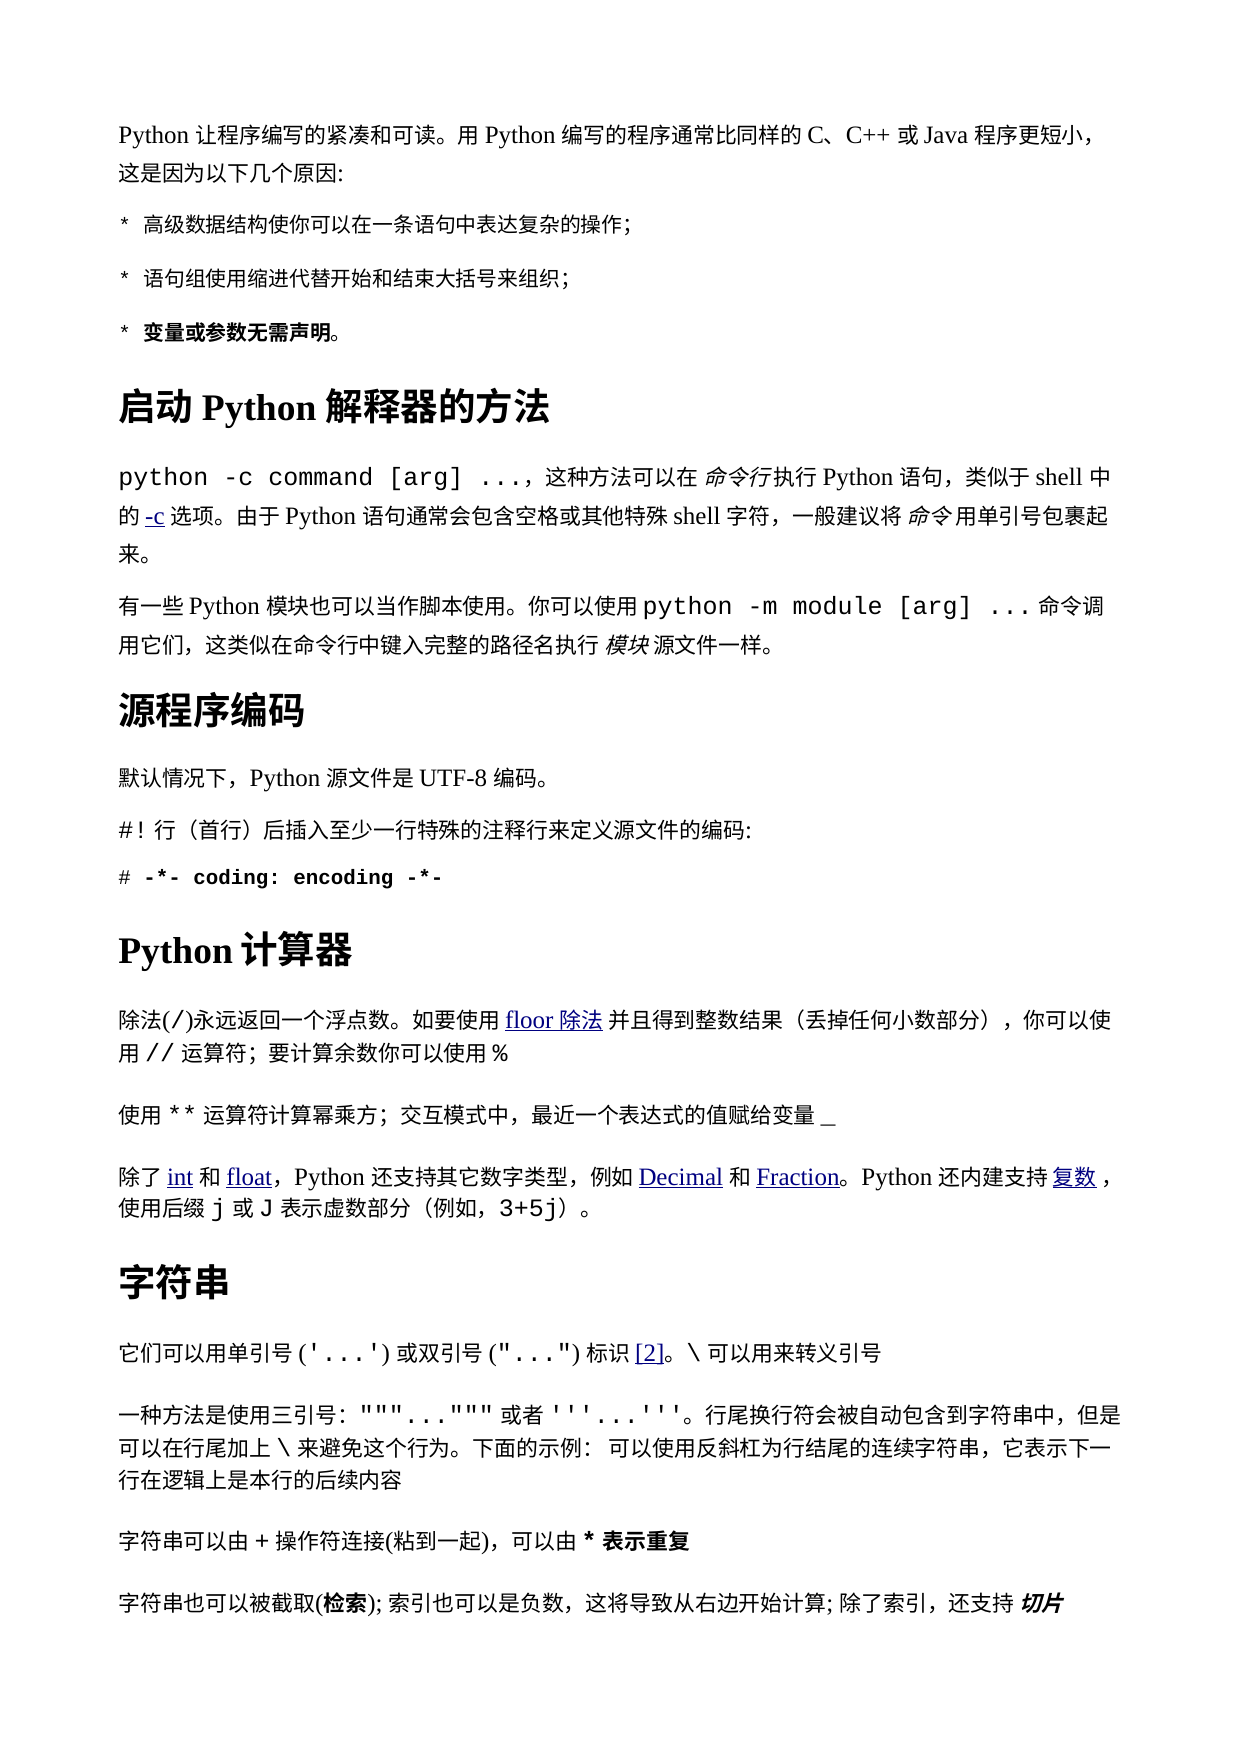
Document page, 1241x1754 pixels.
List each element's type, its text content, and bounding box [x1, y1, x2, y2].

text 启动 Python 解释器的方法 [118, 377, 1122, 431]
text 字符串可以由 + 操作符连接(粘到一起)，可以由 * 表示重复 [118, 1524, 1122, 1557]
text 除了 int 和 float，Python 还支持其它数字类型，例如 Decimal 和 Fraction。Python 还内建支持 复数 ，使用后缀 j 或 J 表示虚数部分（例如，3+5j）。 [118, 1159, 1122, 1224]
text 有一些 Python 模块也可以当作脚本使用。你可以使用 python -m module [arg] ... 命令调用它们，这类似在命令行中键入完整的路径名执行 模块 源文件一样。 [118, 589, 1122, 660]
text # -*- coding: encoding -*- [118, 867, 1122, 891]
text 除法(/)永远返回一个浮点数。如要使用 floor 除法 并且得到整数结果（丢掉任何小数部分），你可以使用 // 运算符；要计算余数你可以使用 % [118, 1003, 1122, 1069]
text Python计算器 [118, 920, 1122, 974]
text 使用 ** 运算符计算幂乘方；交互模式中，最近一个表达式的值赋给变量 _ [118, 1098, 1122, 1131]
text Python 让程序编写的紧凑和可读。用 Python 编写的程序通常比同样的 C、C++ 或 Java 程序更短小，这是因为以下几个原因: [118, 118, 1122, 188]
text 字符串也可以被截取(检索); 索引也可以是负数，这将导致从右边开始计算; 除了索引，还支持 切片 [118, 1586, 1122, 1617]
text * 变量或参数无需声明。 [118, 317, 1122, 347]
text 字符串 [118, 1253, 1122, 1307]
text 它们可以用单引号 ('...') 或双引号 ("...") 标识 [2]。\ 可以用来转义引号 [118, 1336, 1122, 1369]
text 一种方法是使用三引号："""...""" 或者 '''...'''。行尾换行符会被自动包含到字符串中，但是可以在行尾加上 \ 来避免这个行为。下面的示例： 可以使用反斜杠为行结尾的连续字符串，它表示下一行在逻辑上是本行的后续内容 [118, 1398, 1122, 1495]
text #! 行（首行）后插入至少一行特殊的注释行来定义源文件的编码: [118, 813, 1122, 846]
text 默认情况下，Python 源文件是 UTF-8 编码。 [118, 761, 1122, 792]
text python -c command [arg] ...，这种方法可以在 命令行 执行 Python 语句，类似于 shell 中的 -c 选项。由于 Python 语句通常会包含空格或其他特殊 shell 字符，一般建议将 命令 用单引号包裹起来。 [118, 459, 1122, 568]
text * 高级数据结构使你可以在一条语句中表达复杂的操作； [118, 208, 1122, 239]
text 源程序编码 [118, 681, 1122, 735]
text * 语句组使用缩进代替开始和结束大括号来组织； [118, 263, 1122, 293]
